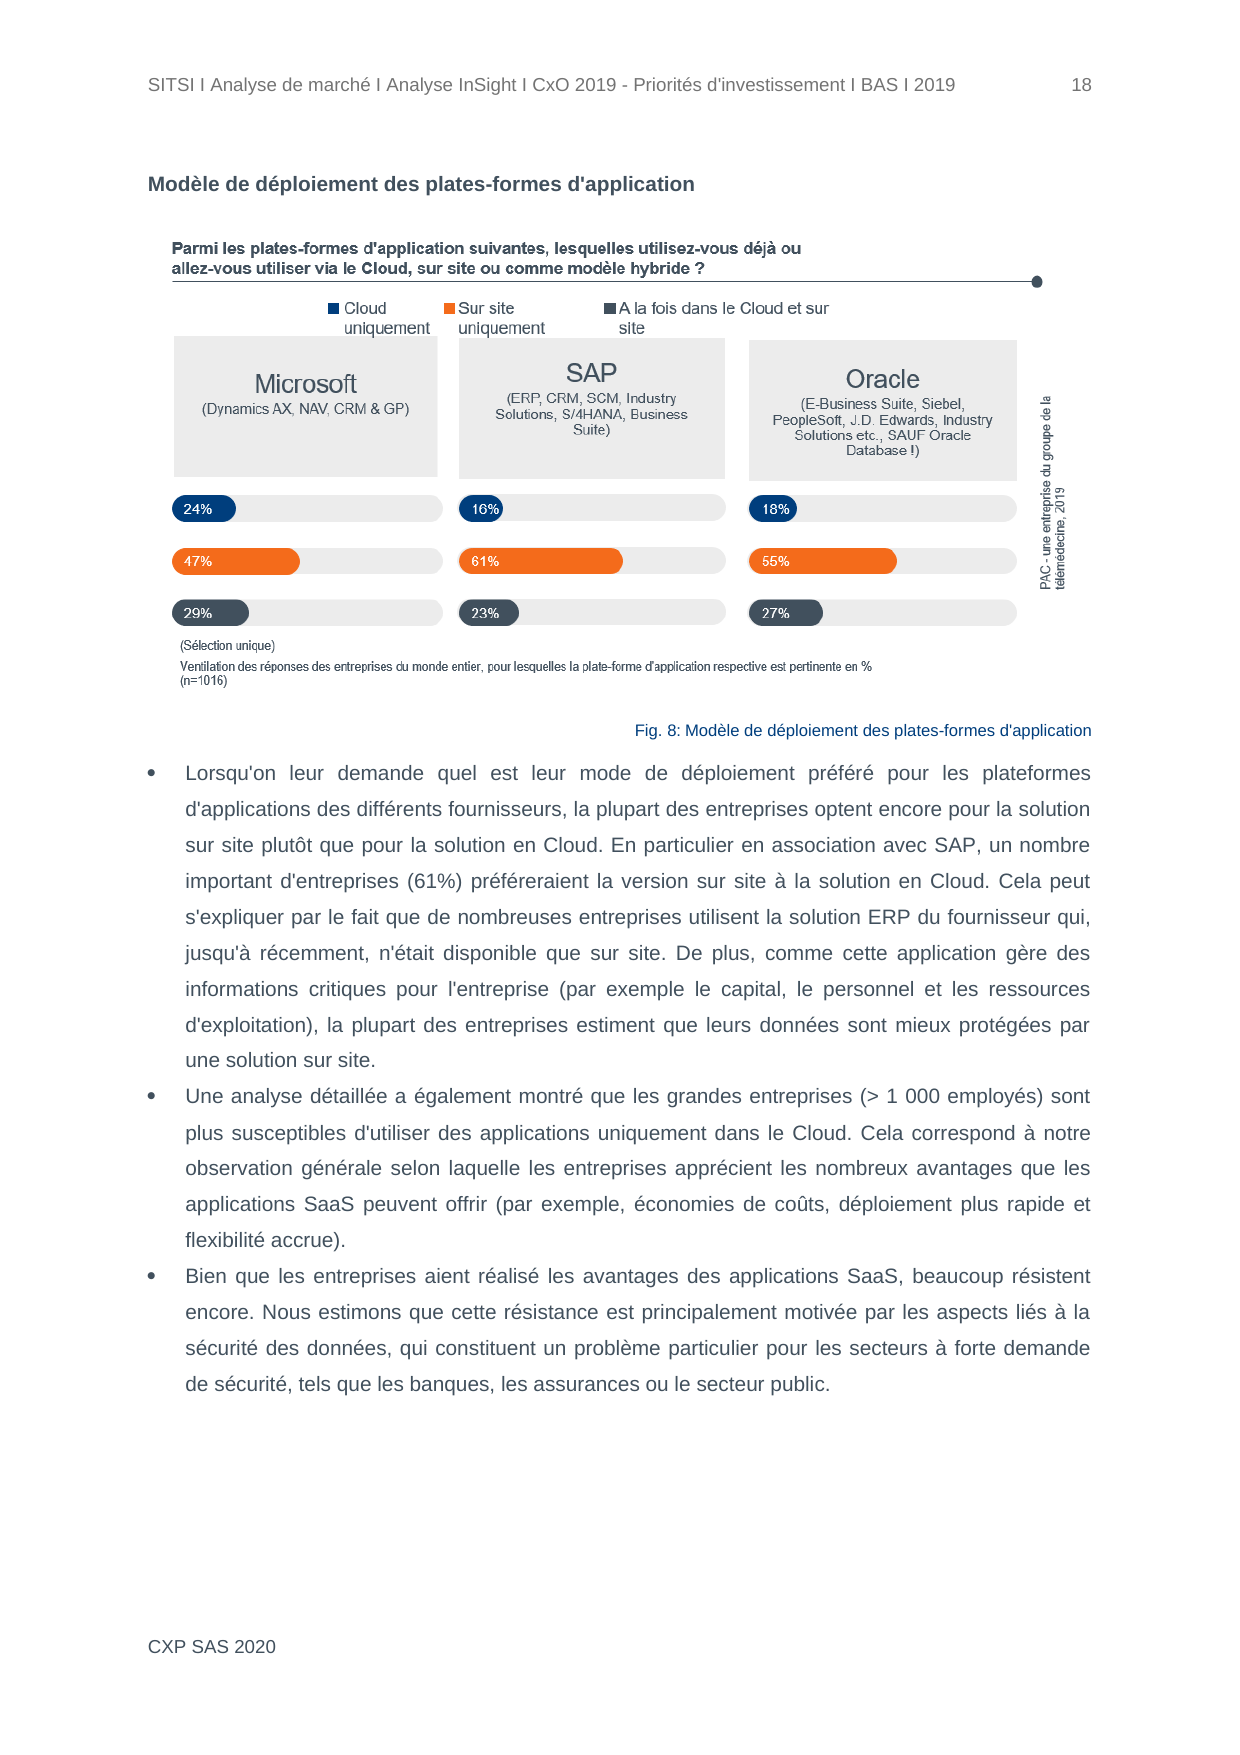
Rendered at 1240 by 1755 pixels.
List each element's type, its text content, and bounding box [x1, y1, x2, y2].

subtitle Modèle de déploiement des plates-formes d'application [148, 172, 1092, 196]
title Modèle de déploiement des plates-formes d'application [148, 721, 1092, 740]
list Lorsqu'on leur demande quel est leur mode de déploiement préféré pour les plateformes d'applications des différents fournisseurs, la plupart des entreprises optent encore pour la solution sur site plutôt que pour la solution en Cloud. En particulier en association avec SAP, un nombre important d'entreprises (61%) préféreraient la version sur site à la solution en Cloud. Cela peut s'expliquer par le fait que de nombreuses entreprises utilisent la solution ERP du fournisseur qui, jusqu'à récemment, n'était disponible que sur site. De plus, comme cette application gère des informations critiques pour l'entreprise (par exemple le capital, le personnel et les ressources d'exploitation), la plupart des entreprises estiment que leurs données sont mieux protégées par une solution sur site. [148, 761, 1092, 1072]
list Une analyse détaillée a également montré que les grandes entreprises (> 1 000 employés) sont plus susceptibles d'utiliser des applications uniquement dans le Cloud. Cela correspond à notre observation générale selon laquelle les entreprises apprécient les nombreux avantages que les applications SaaS peuvent offrir (par exemple, économies de coûts, déploiement plus rapide et flexibilité accrue). [148, 1084, 1092, 1252]
list Bien que les entreprises aient réalisé les avantages des applications SaaS, beaucoup résistent encore. Nous estimons que cette résistance est principalement motivée par les aspects liés à la sécurité des données, qui constituent un problème particulier pour les secteurs à forte demande de sécurité, tels que les banques, les assurances ou le secteur public. [148, 1264, 1092, 1396]
